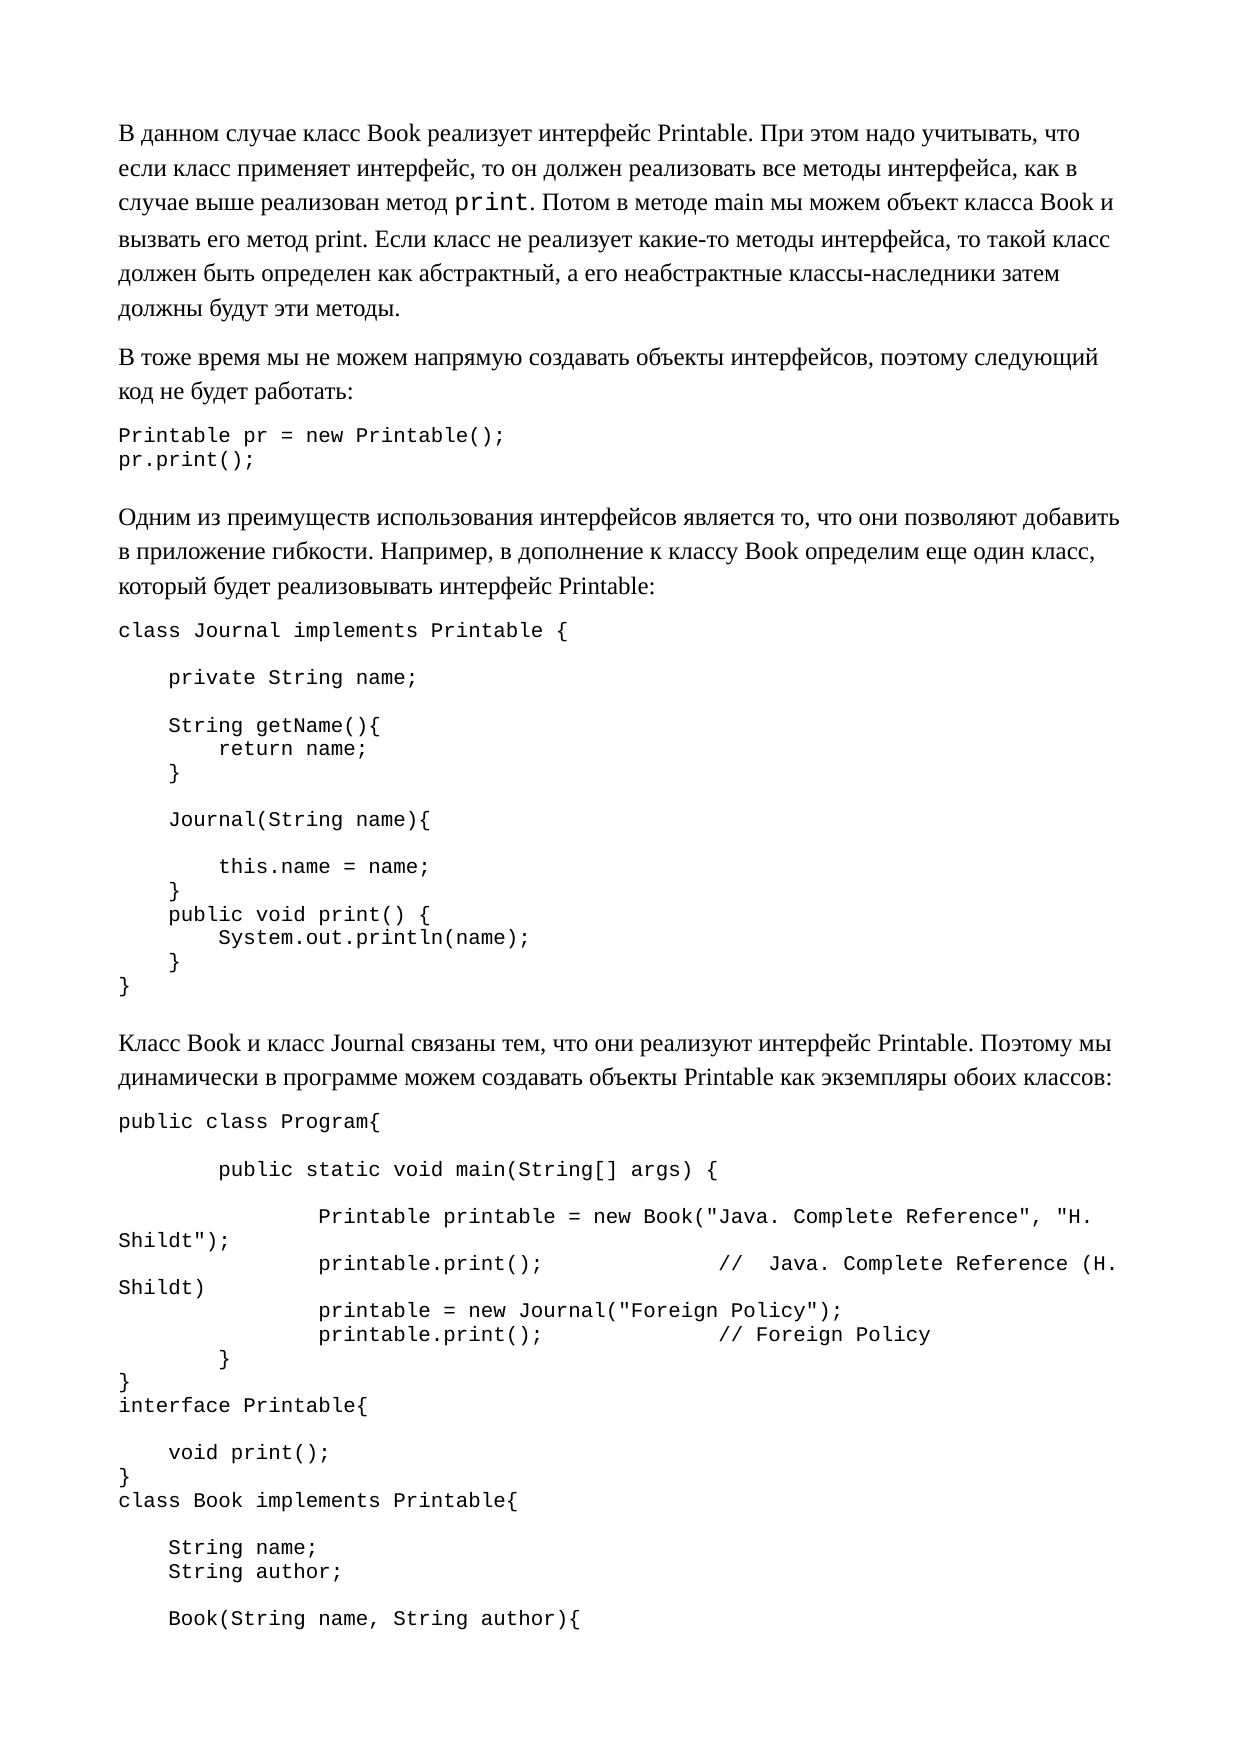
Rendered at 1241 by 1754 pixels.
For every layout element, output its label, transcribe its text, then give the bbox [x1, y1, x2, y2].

text String author; [118, 1561, 1122, 1584]
text } [118, 951, 1122, 975]
text В тоже время мы не можем напрямую создавать объекты интерфейсов, поэтому следующий код не будет работать: [118, 342, 1122, 405]
text Book(String name, String author){ [118, 1608, 1122, 1632]
text Journal(String name){ [118, 809, 1122, 833]
text Printable printable = new Book("Java. Complete Reference", "H. Shildt"); [118, 1206, 1122, 1253]
text Printable pr = new Printable(); [118, 425, 1122, 449]
text } [118, 1348, 1122, 1371]
text class Book implements Printable{ [118, 1490, 1122, 1513]
text Одним из преимуществ использования интерфейсов является то, что они позволяют добавить в приложение гибкости. Например, в дополнение к классу Book определим еще один класс, который будет реализовывать интерфейс Printable: [118, 502, 1122, 600]
text } [118, 762, 1122, 786]
text public void print() { [118, 904, 1122, 927]
text String getName(){ [118, 714, 1122, 738]
text void print(); [118, 1442, 1122, 1466]
text printable = new Journal("Foreign Policy"); [118, 1301, 1122, 1324]
text class Journal implements Printable { [118, 620, 1122, 644]
text } [118, 880, 1122, 904]
text String name; [118, 1537, 1122, 1561]
text return name; [118, 738, 1122, 762]
text В данном случае класс Book реализует интерфейс Printable. При этом надо учитывать, что если класс применяет интерфейс, то он должен реализовать все методы интерфейса, как в случае выше реализован метод print. Потом в методе main мы можем объект класса Book и вызвать его метод print. Если класс не реализует какие-то методы интерфейса, то такой класс должен быть определен как абстрактный, а его неабстрактные классы-наследники затем должны будут эти методы. [118, 118, 1122, 321]
text pr.print(); [118, 449, 1122, 472]
text this.name = name; [118, 856, 1122, 880]
text } [118, 1466, 1122, 1490]
text } [118, 975, 1122, 998]
text public static void main(String[] args) { [118, 1159, 1122, 1182]
text printable.print(); // Java. Complete Reference (H. Shildt) [118, 1253, 1122, 1301]
text } [118, 1371, 1122, 1395]
text private String name; [118, 667, 1122, 691]
text Класс Book и класс Journal связаны тем, что они реализуют интерфейс Printable. Поэтому мы динамически в программе можем создавать объекты Printable как экземпляры обоих классов: [118, 1028, 1122, 1091]
text System.out.println(name); [118, 927, 1122, 951]
text interface Printable{ [118, 1395, 1122, 1419]
text printable.print(); // Foreign Policy [118, 1324, 1122, 1348]
text public class Program{ [118, 1111, 1122, 1135]
